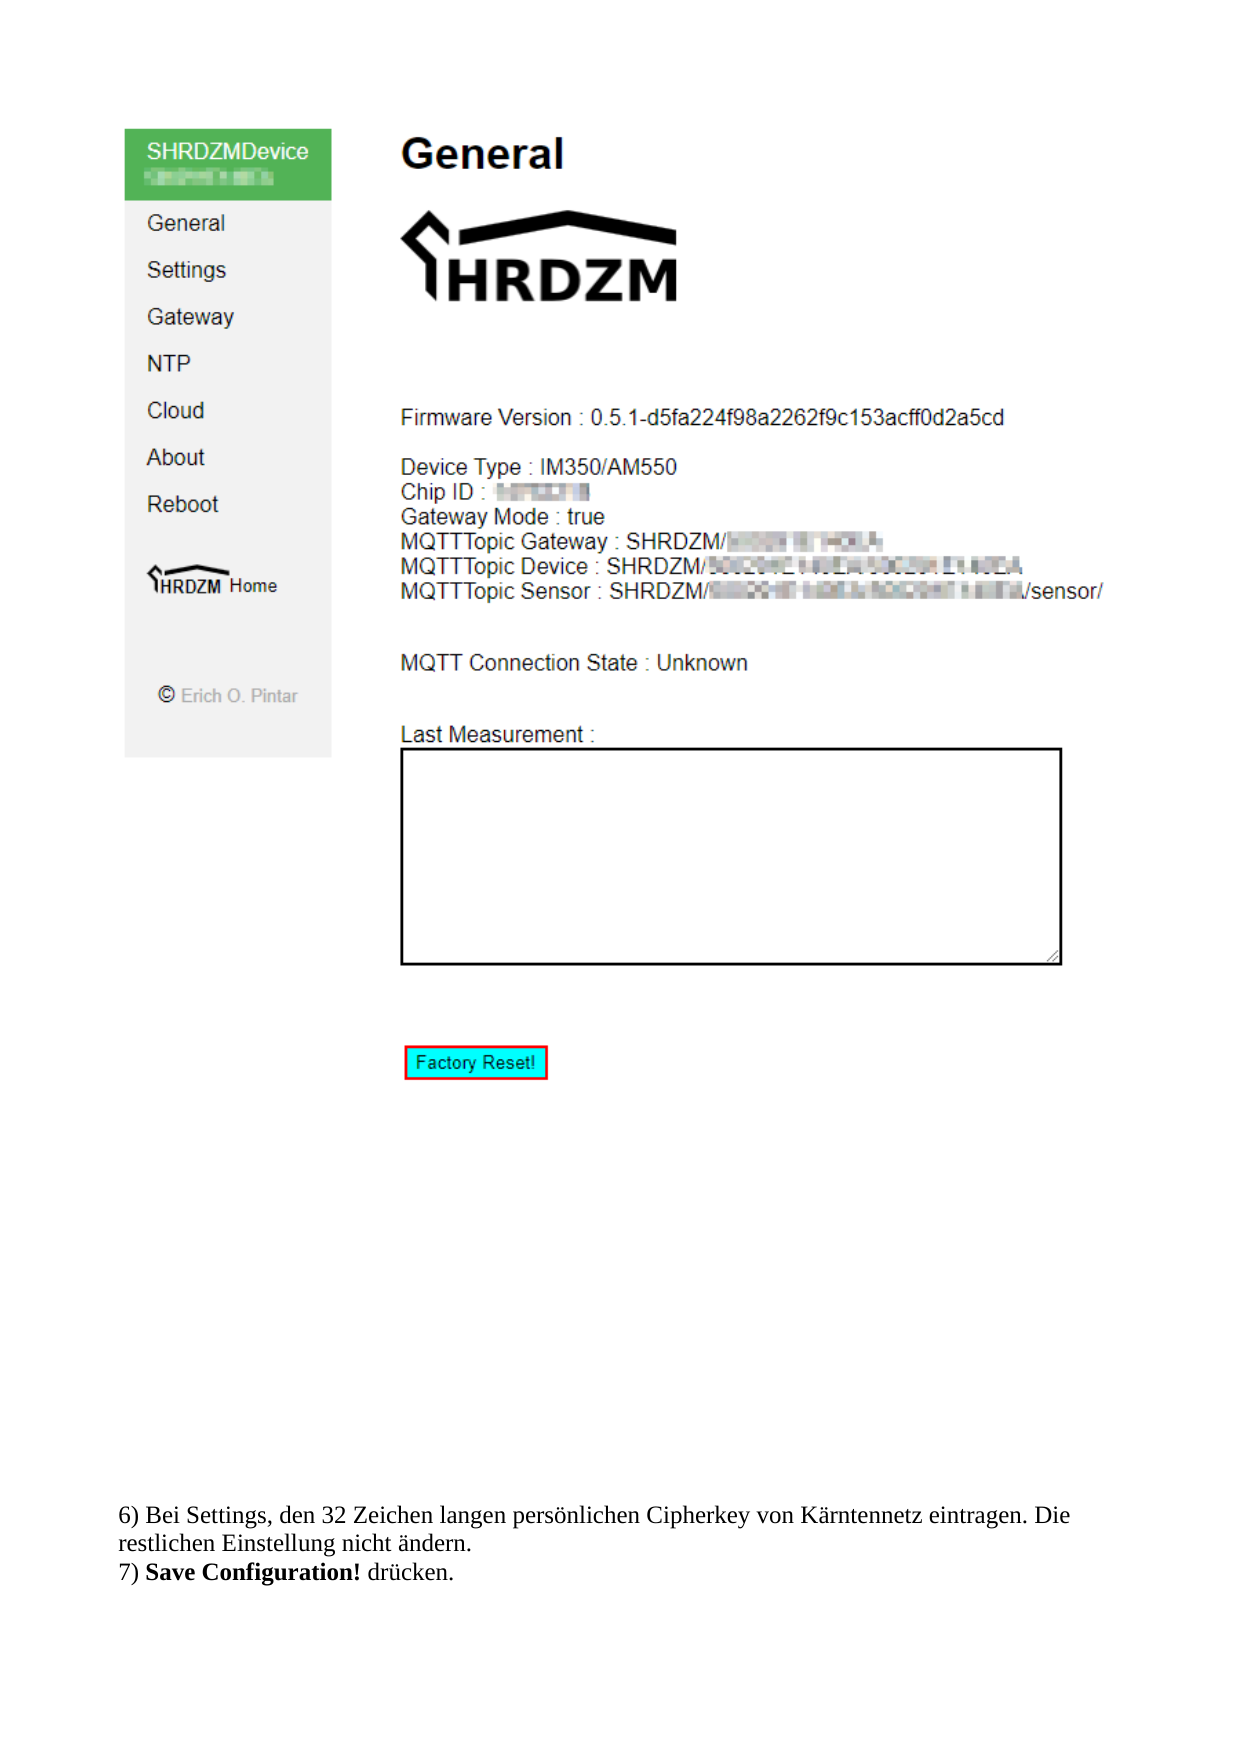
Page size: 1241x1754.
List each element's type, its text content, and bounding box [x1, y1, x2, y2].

text 6) Bei Settings, den 32 Zeichen langen persönlichen Cipherkey von Kärntennetz eintragen. Die restlichen Einstellung nicht ändern. [118, 1500, 1122, 1557]
text 7) Save Configuration! drücken. [118, 1557, 1122, 1586]
